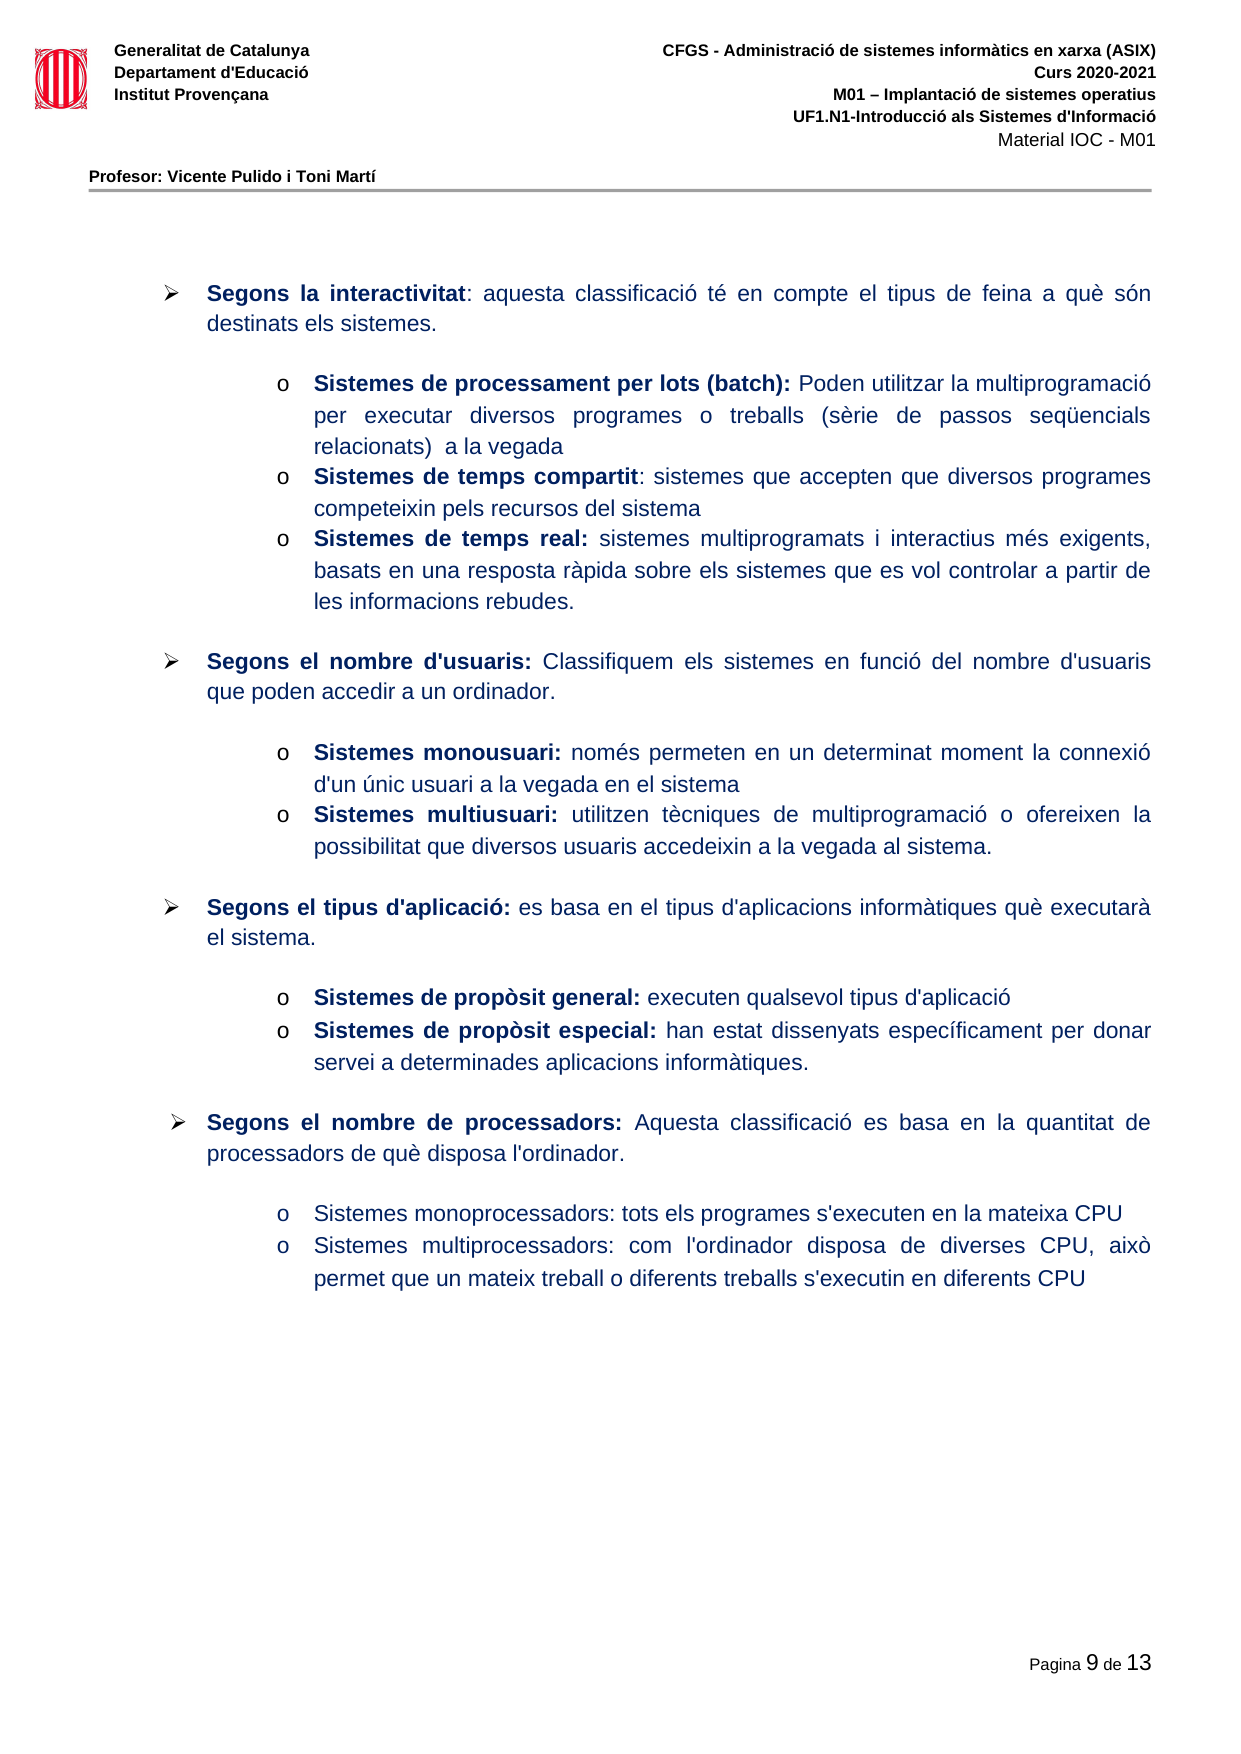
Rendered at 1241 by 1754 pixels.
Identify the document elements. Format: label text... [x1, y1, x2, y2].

list Segons el nombre d'usuaris: Classifiquem els sistemes en funció del nombre d'usuaris que poden accedir a un ordinador. [162, 648, 1152, 704]
list Sistemes de temps real: sistemes multiprogramats i interactius més exigents, basats en una resposta ràpida sobre els sistemes que es vol controlar a partir de les informacions rebudes. [276, 525, 1152, 614]
list Sistemes de propòsit general: executen qualsevol tipus d'aplicació [276, 984, 1152, 1013]
list Segons la interactivitat: aquesta classificació té en compte el tipus de feina a què són destinats els sistemes. [162, 279, 1152, 336]
list Sistemes multiprocessadors: com l'ordinador disposa de diverses CPU, això permet que un mateix treball o diferents treballs s'executin en diferents CPU [276, 1232, 1152, 1291]
list Sistemes de processament per lots (batch): Poden utilitzar la multiprogramació per executar diversos programes o treballs (sèrie de passos seqüencials relacionats) a la vegada [276, 370, 1152, 459]
list Segons el nombre de processadors: Aquesta classificació es basa en la quantitat de processadors de què disposa l'ordinador. [169, 1109, 1152, 1166]
list Segons el tipus d'aplicació: es basa en el tipus d'aplicacions informàtiques què executarà el sistema. [162, 894, 1152, 950]
list Sistemes monoprocessadors: tots els programes s'executen en la mateixa CPU [276, 1200, 1152, 1228]
list Sistemes monousuari: només permeten en un determinat moment la connexió d'un únic usuari a la vegada en el sistema [276, 739, 1152, 797]
list Sistemes de propòsit especial: han estat dissenyats específicament per donar servei a determinades aplicacions informàtiques. [276, 1017, 1152, 1075]
list Sistemes multiusuari: utilitzen tècniques de multiprogramació o ofereixen la possibilitat que diversos usuaris accedeixin a la vegada al sistema. [276, 801, 1152, 859]
list Sistemes de temps compartit: sistemes que accepten que diversos programes competeixin pels recursos del sistema [276, 463, 1152, 521]
picture [32, 47, 91, 111]
